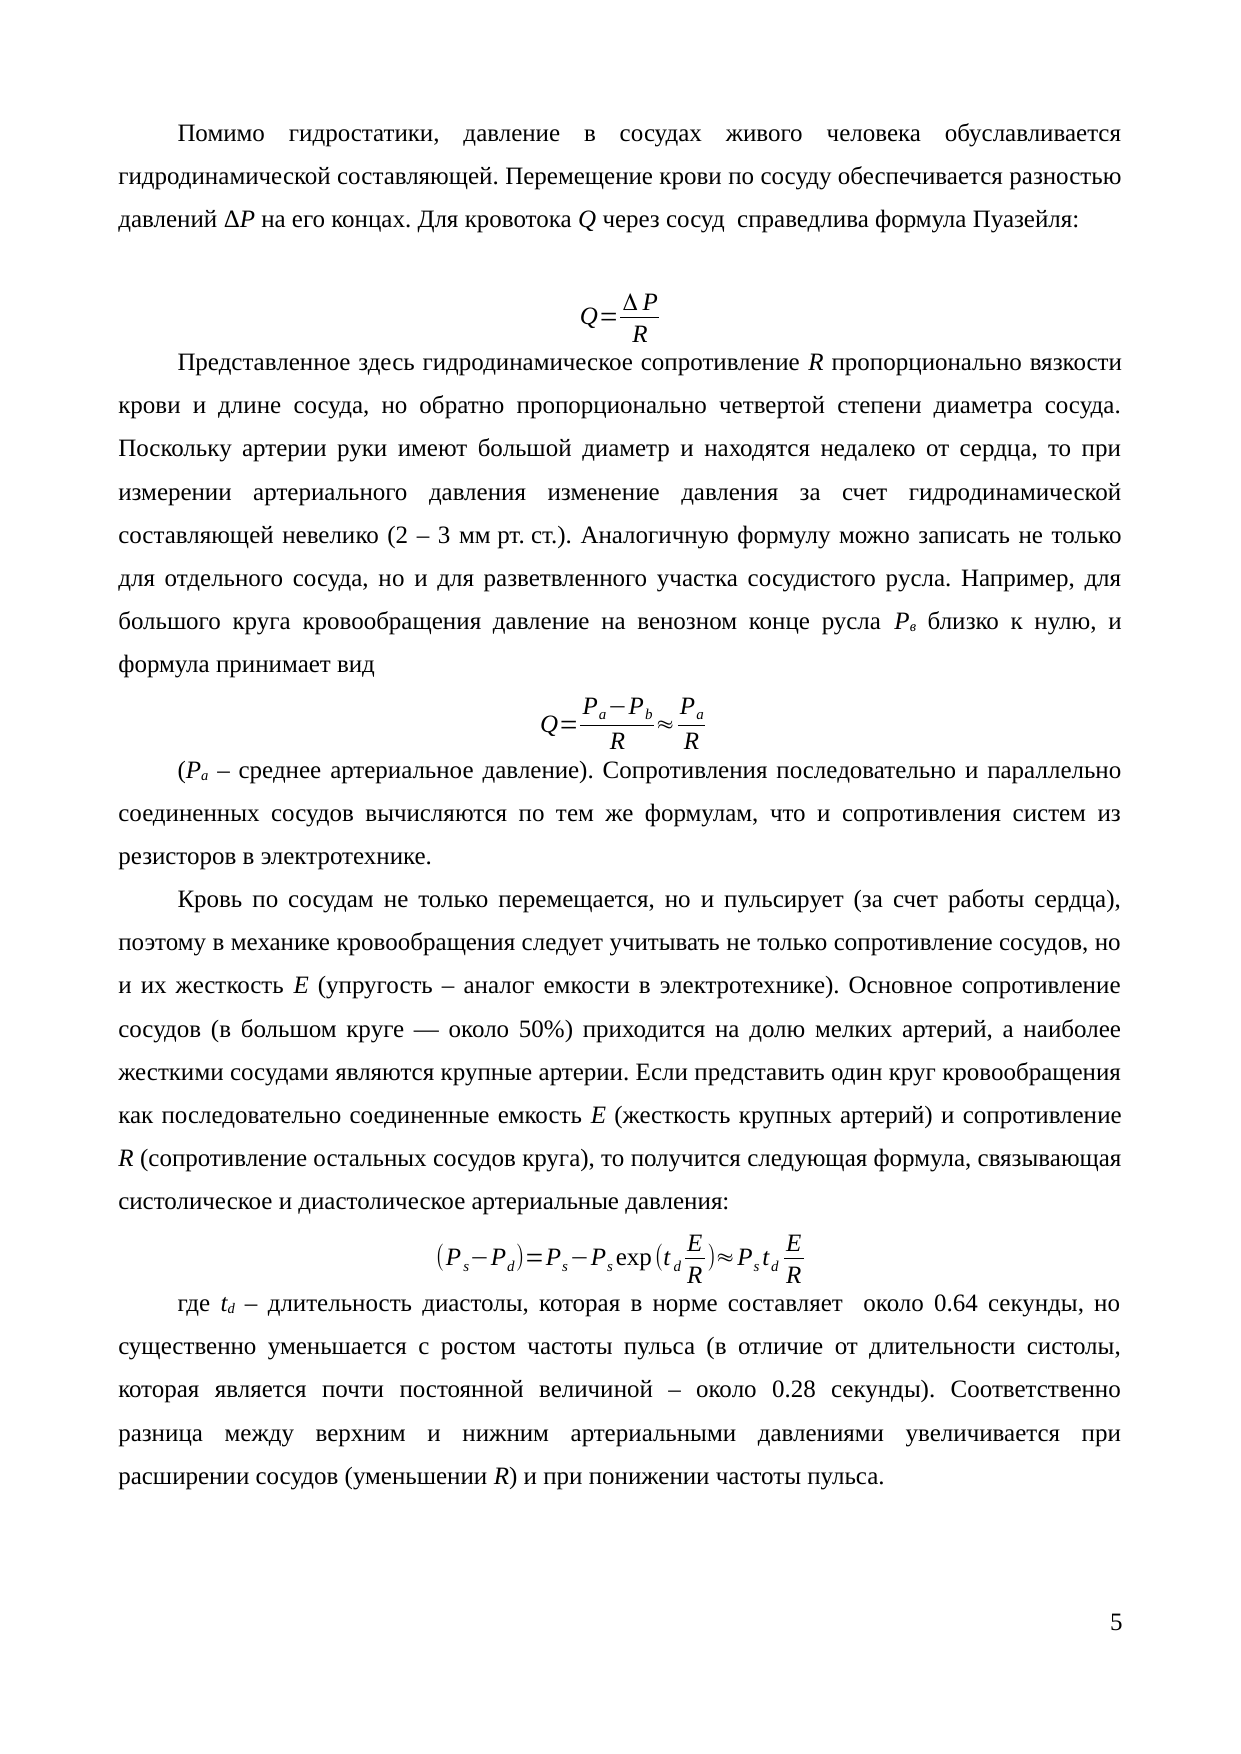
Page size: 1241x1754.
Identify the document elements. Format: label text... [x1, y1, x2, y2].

text где td – длительность диастолы, которая в норме составляет около 0.64 секунды, но существенно уменьшается с ростом частоты пульса (в отличие от длительности систолы, которая является почти постоянной величиной – около 0.28 секунды). Соответственно разница между верхним и нижним артериальными давлениями увеличивается при расширении сосудов (уменьшении R) и при понижении частоты пульса. [118, 1288, 1122, 1489]
text Кровь по сосудам не только перемещается, но и пульсирует (за счет работы сердца), поэтому в механике кровообращения следует учитывать не только сопротивление сосудов, но и их жесткость E (упругость – аналог емкости в электротехнике). Основное сопротивление сосудов (в большом круге — около 50%) приходится на долю мелких артерий, а наиболее жесткими сосудами являются крупные артерии. Если представить один круг кровообращения как последовательно соединенные емкость E (жесткость крупных артерий) и сопротивление R (сопротивление остальных сосудов круга), то получится следующая формула, связывающая систолическое и диастолическое артериальные давления: [118, 884, 1122, 1215]
text (Pa – среднее артериальное давление). Сопротивления последовательно и параллельно соединенных сосудов вычисляются по тем же формулам, что и сопротивления систем из резисторов в электротехнике. [118, 755, 1122, 870]
text Представленное здесь гидродинамическое сопротивление R пропорционально вязкости крови и длине сосуда, но обратно пропорционально четвертой степени диаметра сосуда. Поскольку артерии руки имеют большой диаметр и находятся недалеко от сердца, то при измерении артериального давления изменение давления за счет гидродинамической составляющей невелико (2 – 3 мм рт. ст.). Аналогичную формулу можно записать не только для отдельного сосуда, но и для разветвленного участка сосудистого русла. Например, для большого круга кровообращения давление на венозном конце русла Pв близко к нулю, и формула принимает вид [118, 347, 1122, 678]
text Помимо гидростатики, давление в сосудах живого человека обуславливается гидродинамической составляющей. Перемещение крови по сосуду обеспечивается разностью давлений ΔP на его концах. Для кровотока Q через сосуд справедлива формула Пуазейля: [118, 118, 1122, 233]
